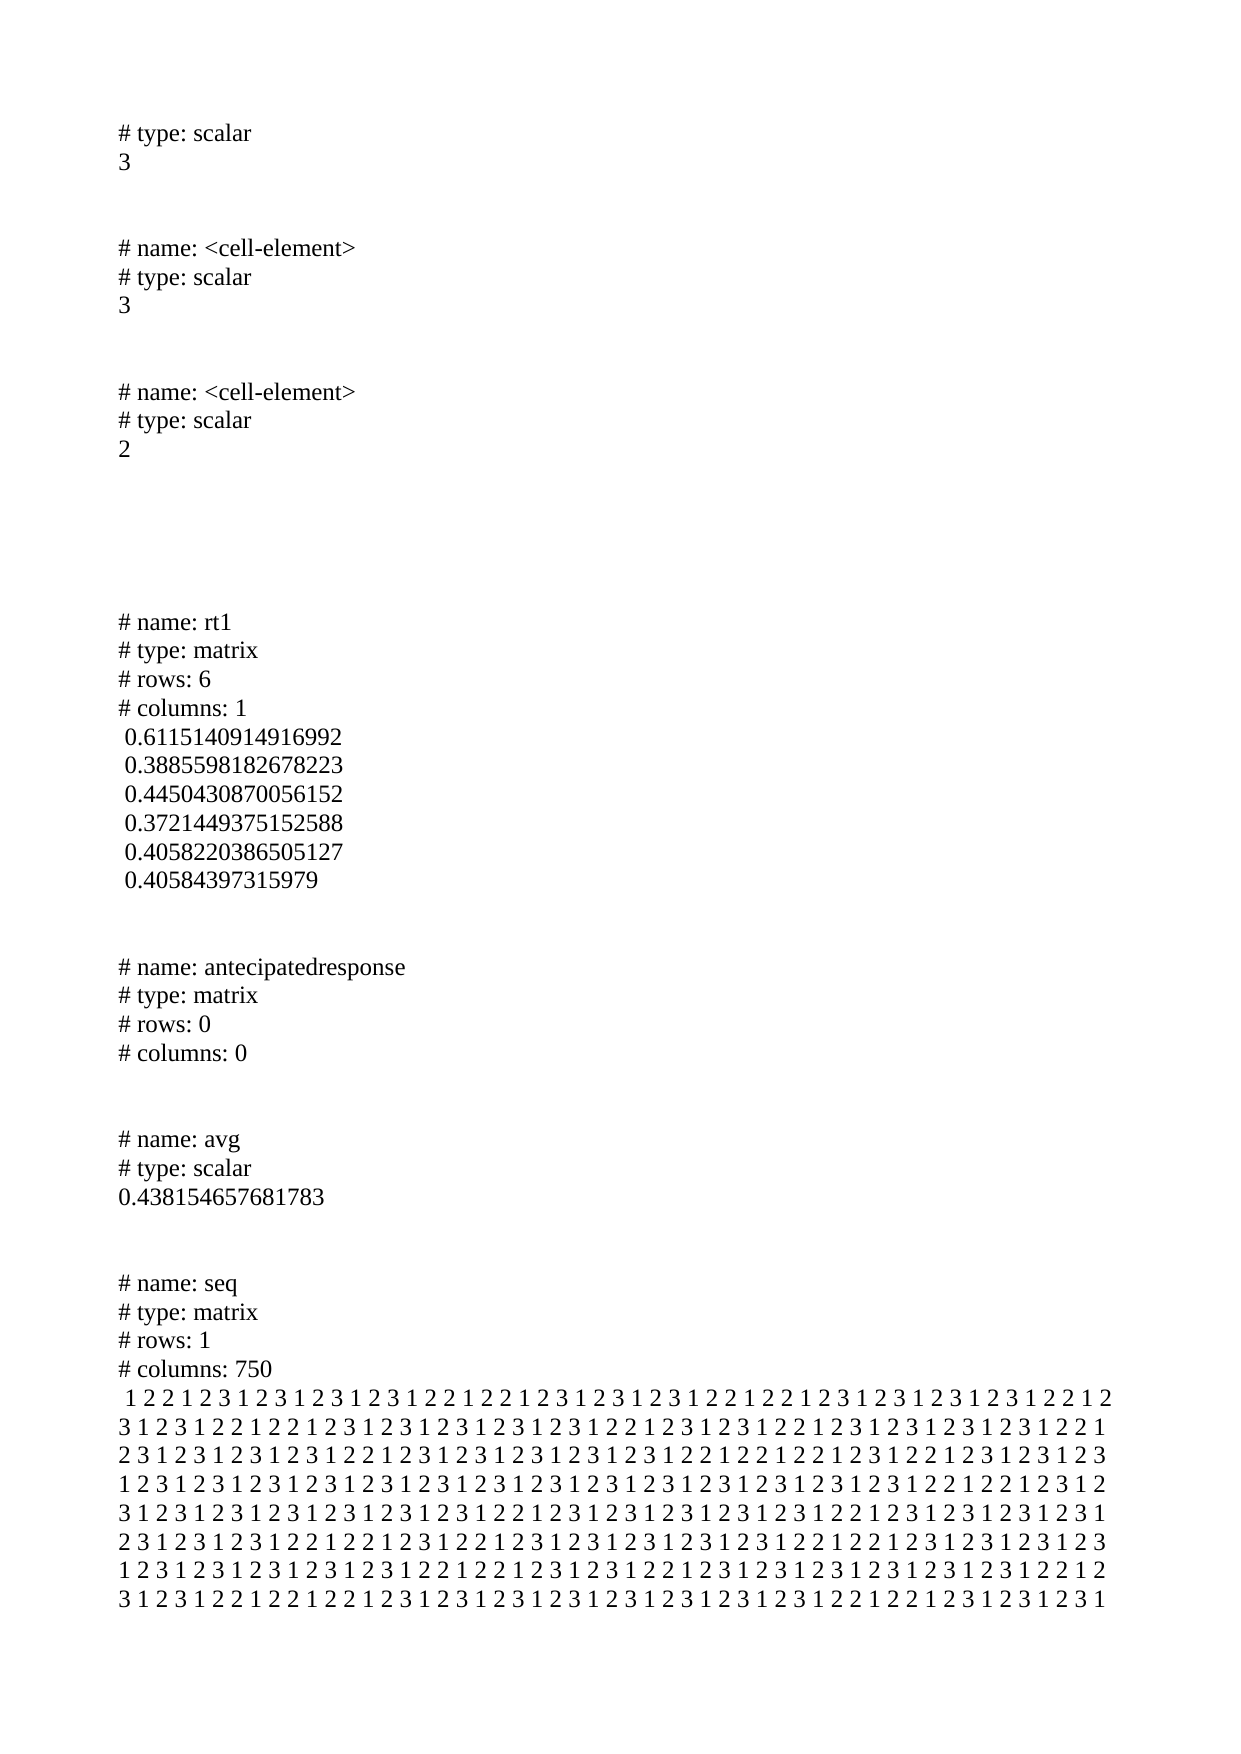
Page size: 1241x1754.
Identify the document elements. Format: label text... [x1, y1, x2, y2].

text # columns: 0 [118, 1038, 1122, 1067]
text 0.40584397315979 [118, 866, 1122, 894]
text 1 2 2 1 2 3 1 2 3 1 2 3 1 2 3 1 2 2 1 2 2 1 2 3 1 2 3 1 2 3 1 2 2 1 2 2 1 2 3 1 2 3 1 2 3 1 2 3 1 2 2 1 2 3 1 2 3 1 2 2 1 2 2 1 2 3 1 2 3 1 2 3 1 2 3 1 2 3 1 2 2 1 2 3 1 2 3 1 2 2 1 2 3 1 2 3 1 2 3 1 2 3 1 2 2 1 2 3 1 2 3 1 2 3 1 2 3 1 2 2 1 2 3 1 2 3 1 2 3 1 2 3 1 2 3 1 2 2 1 2 2 1 2 2 1 2 3 1 2 2 1 2 3 1 2 3 1 2 3 1 2 3 1 2 3 1 2 3 1 2 3 1 2 3 1 2 3 1 2 3 1 2 3 1 2 3 1 2 3 1 2 3 1 2 3 1 2 3 1 2 3 1 2 2 1 2 2 1 2 3 1 2 3 1 2 3 1 2 3 1 2 3 1 2 3 1 2 3 1 2 3 1 2 2 1 2 3 1 2 3 1 2 3 1 2 3 1 2 3 1 2 2 1 2 3 1 2 3 1 2 3 1 2 3 1 2 3 1 2 3 1 2 3 1 2 2 1 2 2 1 2 3 1 2 2 1 2 3 1 2 3 1 2 3 1 2 3 1 2 3 1 2 2 1 2 2 1 2 3 1 2 3 1 2 3 1 2 3 1 2 3 1 2 3 1 2 3 1 2 3 1 2 3 1 2 2 1 2 2 1 2 3 1 2 3 1 2 2 1 2 3 1 2 3 1 2 3 1 2 3 1 2 3 1 2 3 1 2 2 1 2 3 1 2 3 1 2 2 1 2 2 1 2 2 1 2 3 1 2 3 1 2 3 1 2 3 1 2 3 1 2 3 1 2 3 1 2 3 1 2 2 1 2 2 1 2 3 1 2 3 1 2 3 1 [118, 1383, 1122, 1613]
text # type: matrix [118, 1297, 1122, 1326]
text # name: <cell-element> [118, 377, 1122, 406]
text 0.3885598182678223 [118, 751, 1122, 779]
text # rows: 0 [118, 1009, 1122, 1038]
text # columns: 1 [118, 693, 1122, 722]
text # name: avg [118, 1124, 1122, 1153]
text # type: matrix [118, 636, 1122, 664]
text 3 [118, 147, 1122, 176]
text # name: <cell-element> [118, 233, 1122, 262]
text 0.4450430870056152 [118, 779, 1122, 808]
text 3 [118, 291, 1122, 319]
text 0.3721449375152588 [118, 808, 1122, 837]
text # rows: 6 [118, 664, 1122, 693]
text # name: antecipatedresponse [118, 952, 1122, 981]
text # type: matrix [118, 981, 1122, 1009]
text # type: scalar [118, 1153, 1122, 1182]
text # type: scalar [118, 406, 1122, 434]
text # name: seq [118, 1268, 1122, 1297]
text # type: scalar [118, 118, 1122, 147]
text 2 [118, 434, 1122, 463]
text 0.4058220386505127 [118, 837, 1122, 866]
text 0.6115140914916992 [118, 722, 1122, 751]
text 0.438154657681783 [118, 1182, 1122, 1211]
text # name: rt1 [118, 607, 1122, 636]
text # type: scalar [118, 262, 1122, 291]
text # rows: 1 [118, 1326, 1122, 1354]
text # columns: 750 [118, 1354, 1122, 1383]
